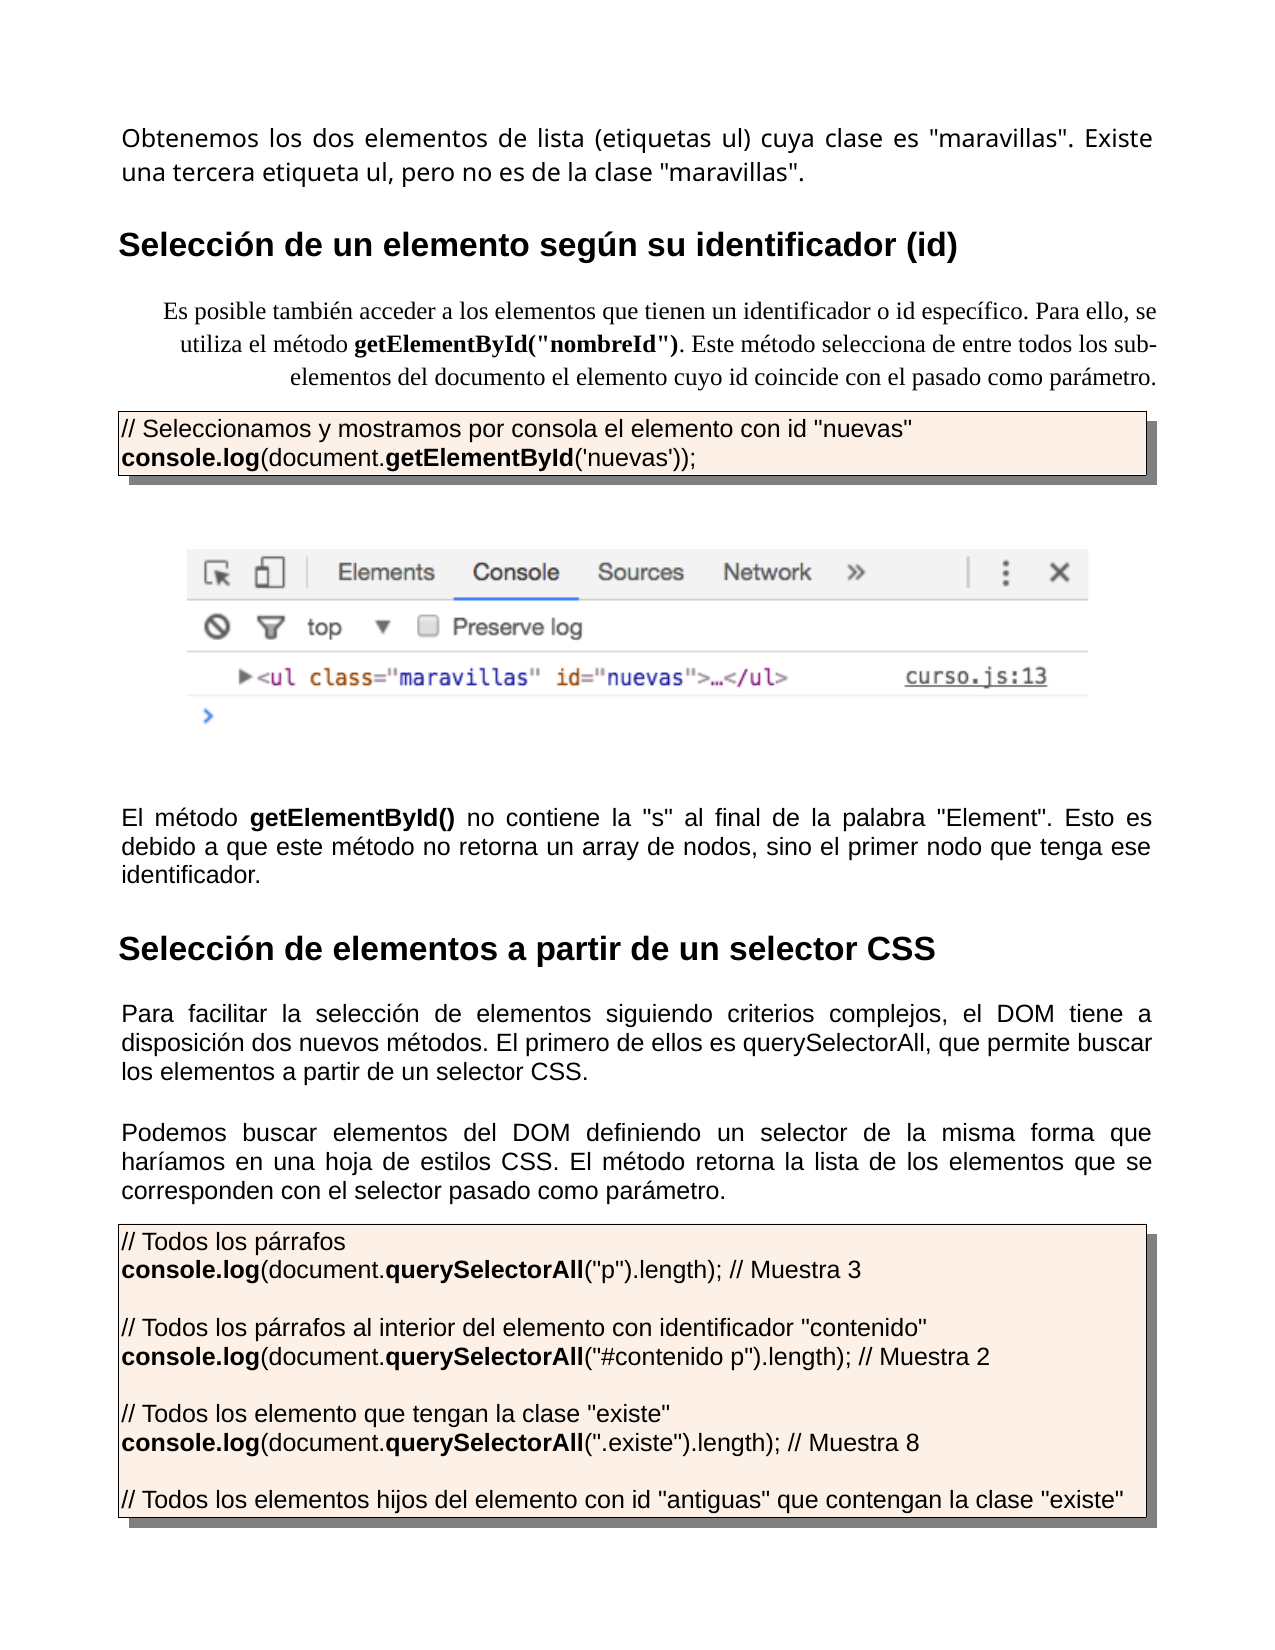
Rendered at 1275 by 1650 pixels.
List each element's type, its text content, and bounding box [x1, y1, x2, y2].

text console.log(document.querySelectorAll("#contenido p").length); // Muestra 2 [119, 1338, 1146, 1367]
picture [186, 549, 1089, 742]
text console.log(document.getElementById('nuevas')); [119, 440, 1146, 474]
subtitle Selección de un elemento según su identificador (id) [118, 224, 1157, 263]
subtitle Selección de elementos a partir de un selector CSS [118, 929, 1157, 968]
text // Todos los párrafos al interior del elemento con identificador "contenido" [119, 1310, 1146, 1338]
text Podemos buscar elementos del DOM definiendo un selector de la misma forma que haríamos en una hoja de estilos CSS. El método retorna la lista de los elementos que se corresponden con el selector pasado como parámetro. [118, 1115, 1157, 1207]
text // Todos los elementos hijos del elemento con id "antiguas" que contengan la clase "existe" [119, 1482, 1146, 1517]
text El método getElementById() no contiene la "s" al final de la palabra "Element". Esto es debido a que este método no retorna un array de nodos, sino el primer nodo que tenga ese identificador. [118, 800, 1157, 892]
text // Todos los elemento que tengan la clase "existe" [119, 1396, 1146, 1425]
text Es posible también acceder a los elementos que tienen un identificador o id específico. Para ello, se utiliza el método getElementById("nombreId"). Este método selecciona de entre todos los sub-elementos del documento el elemento cuyo id coincide con el pasado como parámetro. [118, 296, 1157, 391]
text Para facilitar la selección de elementos siguiendo criterios complejos, el DOM tiene a disposición dos nuevos métodos. El primero de ellos es querySelectorAll, que permite buscar los elementos a partir de un selector CSS. [118, 996, 1157, 1086]
text // Seleccionamos y mostramos por consola el elemento con id "nuevas" [119, 412, 1146, 440]
text // Todos los párrafos [119, 1225, 1146, 1252]
text Obtenemos los dos elementos de lista (etiquetas ul) cuya clase es "maravillas". Existe una tercera etiqueta ul, pero no es de la clase "maravillas". [118, 118, 1157, 192]
text console.log(document.querySelectorAll("p").length); // Muestra 3 [119, 1252, 1146, 1281]
text console.log(document.querySelectorAll(".existe").length); // Muestra 8 [119, 1425, 1146, 1453]
